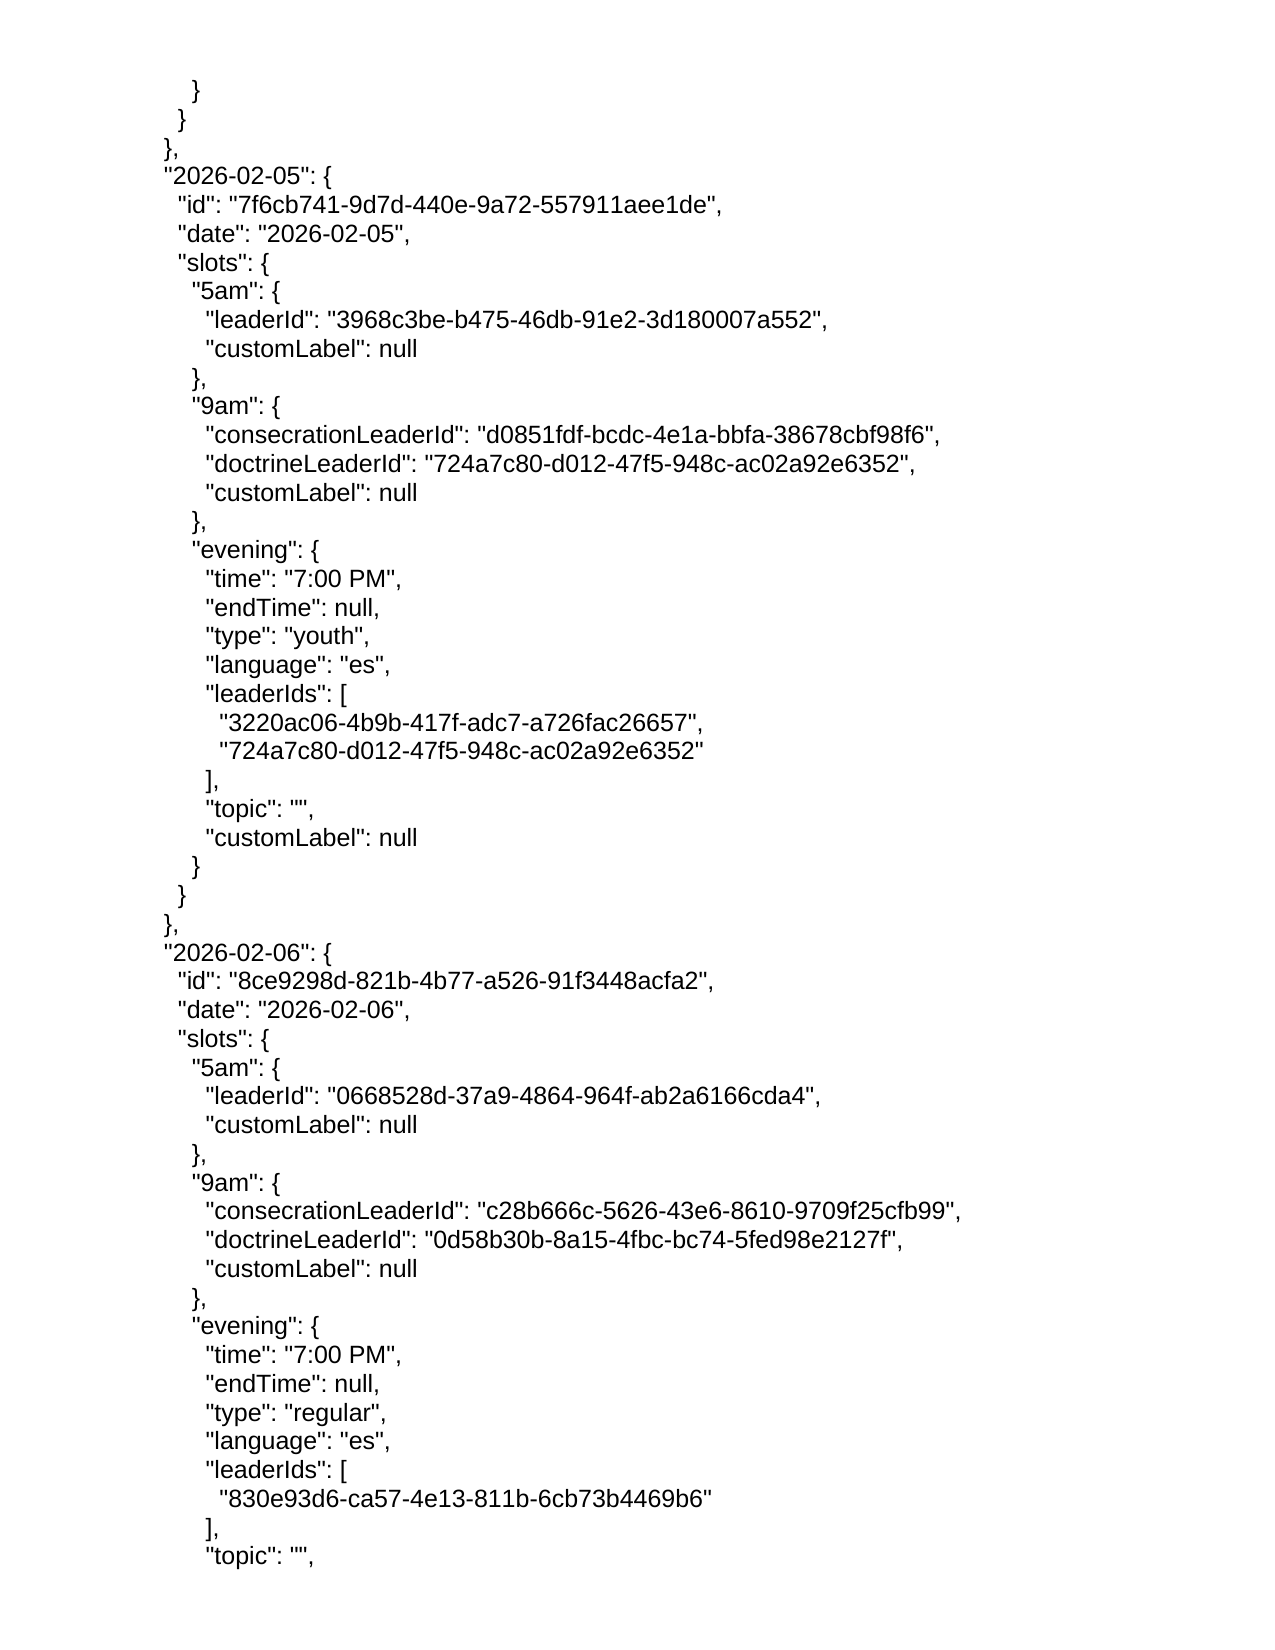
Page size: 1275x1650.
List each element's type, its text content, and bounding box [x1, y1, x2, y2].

text "customLabel": null [150, 1110, 1125, 1139]
text "time": "7:00 PM", [150, 1340, 1125, 1369]
text "date": "2026-02-06", [150, 995, 1125, 1024]
text "5am": { [150, 276, 1125, 305]
text }, [150, 132, 1125, 161]
text }, [150, 506, 1125, 535]
text "2026-02-06": { [150, 937, 1125, 966]
text } [150, 104, 1125, 132]
text "type": "youth", [150, 621, 1125, 650]
text "language": "es", [150, 1426, 1125, 1455]
text "830e93d6-ca57-4e13-811b-6cb73b4469b6" [150, 1484, 1125, 1512]
text "doctrineLeaderId": "724a7c80-d012-47f5-948c-ac02a92e6352", [150, 449, 1125, 477]
text "language": "es", [150, 650, 1125, 679]
text }, [150, 1139, 1125, 1167]
text "date": "2026-02-05", [150, 219, 1125, 247]
text "consecrationLeaderId": "d0851fdf-bcdc-4e1a-bbfa-38678cbf98f6", [150, 420, 1125, 449]
text }, [150, 909, 1125, 937]
text "endTime": null, [150, 592, 1125, 621]
text }, [150, 1282, 1125, 1311]
text "5am": { [150, 1052, 1125, 1081]
text "724a7c80-d012-47f5-948c-ac02a92e6352" [150, 736, 1125, 765]
text "id": "7f6cb741-9d7d-440e-9a72-557911aee1de", [150, 190, 1125, 219]
text } [150, 75, 1125, 104]
text "time": "7:00 PM", [150, 564, 1125, 592]
text "slots": { [150, 247, 1125, 276]
text }, [150, 362, 1125, 391]
text "customLabel": null [150, 822, 1125, 851]
text "leaderIds": [ [150, 679, 1125, 707]
text ], [150, 1512, 1125, 1541]
text } [150, 880, 1125, 909]
text "evening": { [150, 535, 1125, 564]
text "endTime": null, [150, 1369, 1125, 1397]
text "topic": "", [150, 1541, 1125, 1570]
text "2026-02-05": { [150, 161, 1125, 190]
text "9am": { [150, 1167, 1125, 1196]
text "evening": { [150, 1311, 1125, 1340]
text "customLabel": null [150, 334, 1125, 362]
text "customLabel": null [150, 477, 1125, 506]
text } [150, 851, 1125, 880]
text "type": "regular", [150, 1397, 1125, 1426]
text "consecrationLeaderId": "c28b666c-5626-43e6-8610-9709f25cfb99", [150, 1196, 1125, 1225]
text "doctrineLeaderId": "0d58b30b-8a15-4fbc-bc74-5fed98e2127f", [150, 1225, 1125, 1254]
text "9am": { [150, 391, 1125, 420]
text "topic": "", [150, 794, 1125, 822]
text "leaderId": "0668528d-37a9-4864-964f-ab2a6166cda4", [150, 1081, 1125, 1110]
text "leaderIds": [ [150, 1455, 1125, 1484]
text "id": "8ce9298d-821b-4b77-a526-91f3448acfa2", [150, 966, 1125, 995]
text ], [150, 765, 1125, 794]
text "customLabel": null [150, 1254, 1125, 1282]
text "leaderId": "3968c3be-b475-46db-91e2-3d180007a552", [150, 305, 1125, 334]
text "3220ac06-4b9b-417f-adc7-a726fac26657", [150, 707, 1125, 736]
text "slots": { [150, 1024, 1125, 1052]
